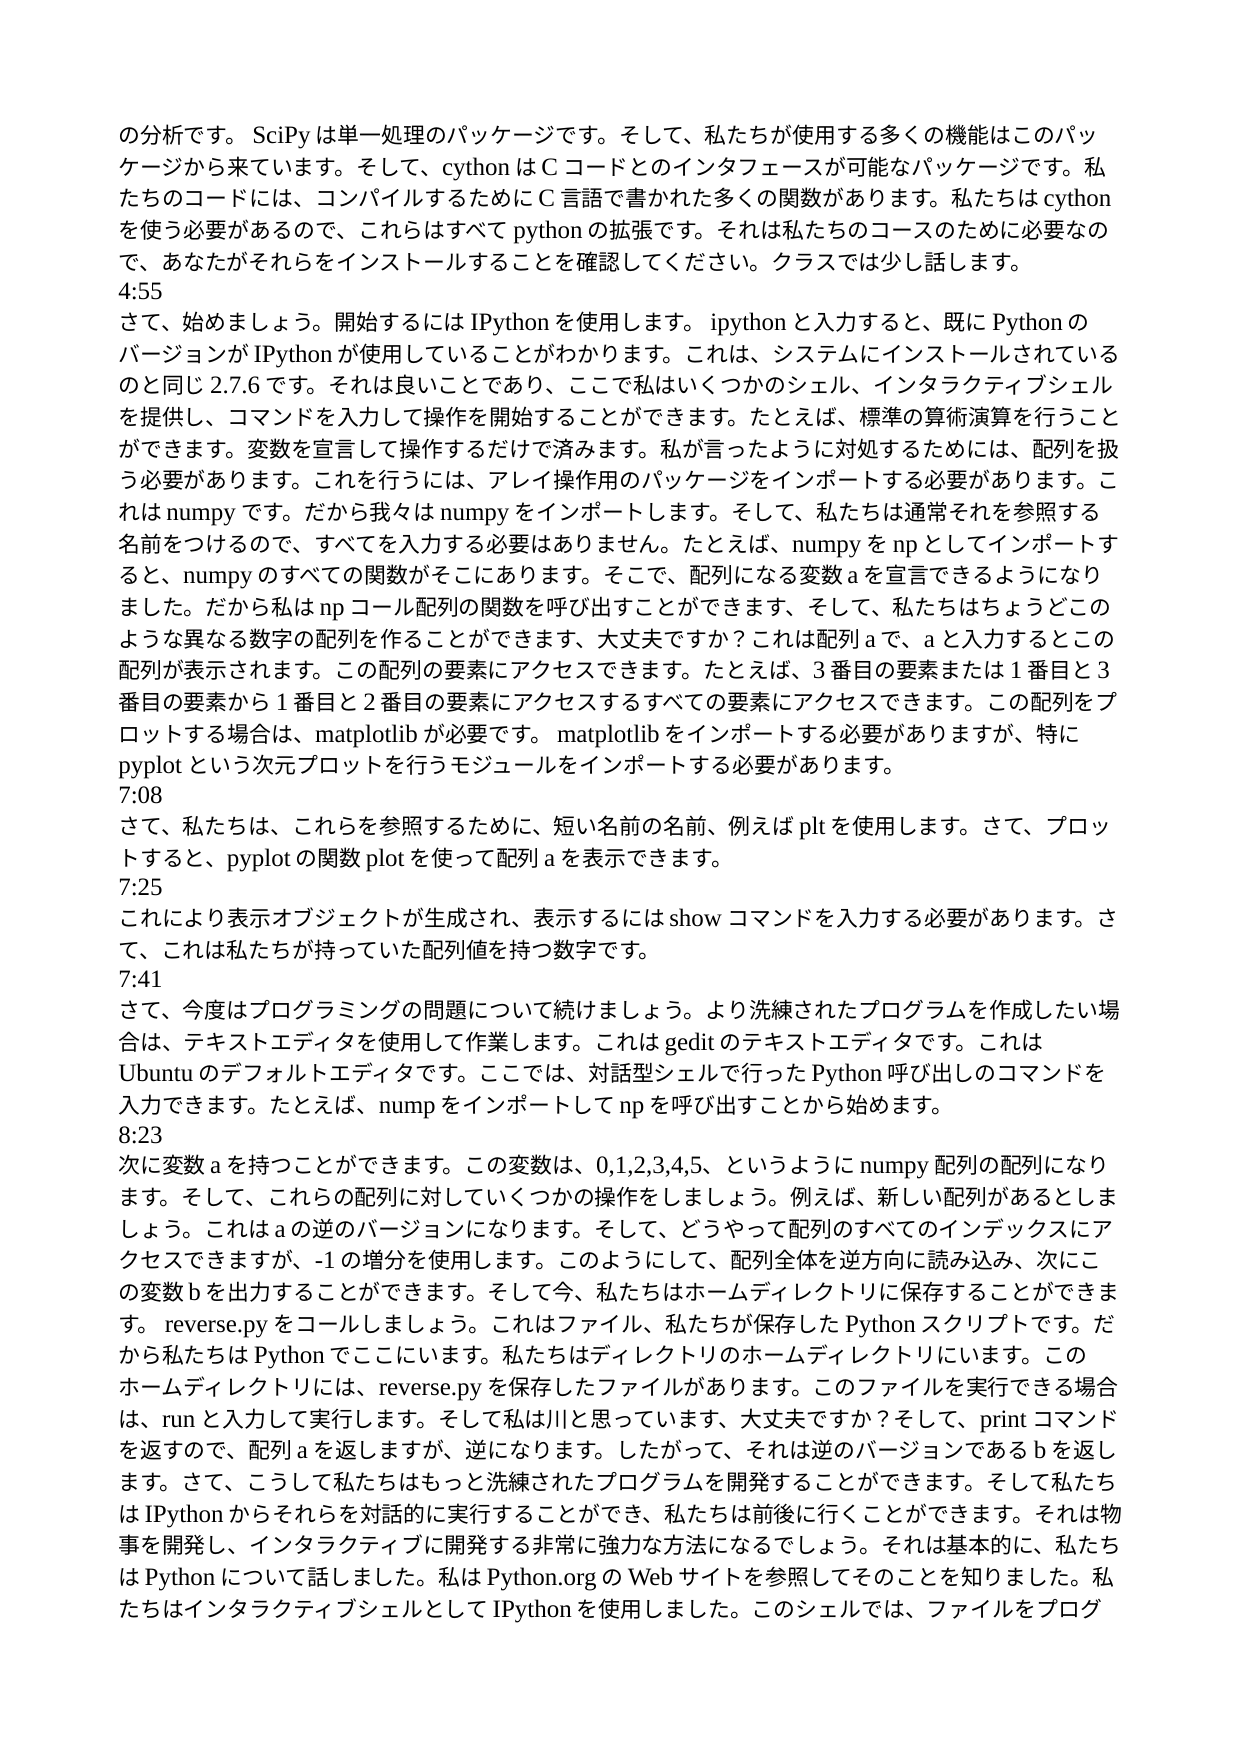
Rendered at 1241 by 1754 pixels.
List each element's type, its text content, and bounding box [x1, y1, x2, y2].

text 7:41 [118, 964, 1122, 993]
text 7:25 [118, 872, 1122, 901]
text 次に変数aを持つことができます。この変数は、0,1,2,3,4,5、というようにnumpy配列の配列になります。そして、これらの配列に対していくつかの操作をしましょう。例えば、新しい配列があるとしましょう。これはaの逆のバージョンになります。そして、どうやって配列のすべてのインデックスにアクセスできますが、-1の増分を使用します。このようにして、配列全体を逆方向に読み込み、次にこの変数bを出力することができます。そして今、私たちはホームディレクトリに保存することができます。 reverse.pyをコールしましょう。これはファイル、私たちが保存したPythonスクリプトです。だから私たちはPythonでここにいます。私たちはディレクトリのホームディレクトリにいます。このホームディレクトリには、reverse.pyを保存したファイルがあります。このファイルを実行できる場合は、runと入力して実行します。そして私は川と思っています、大丈夫ですか？そして、printコマンドを返すので、配列aを返しますが、逆になります。したがって、それは逆のバージョンであるbを返します。さて、こうして私たちはもっと洗練されたプログラムを開発することができます。そして私たちはIPythonからそれらを対話的に実行することができ、私たちは前後に行くことができます。それは物事を開発し、インタラクティブに開発する非常に強力な方法になるでしょう。それは基本的に、私たちはPythonについて話しました。私はPython.orgのWebサイトを参照してそのことを知りました。私たちはインタラクティブシェルとしてIPythonを使用しました。このシェルでは、ファイルをプログ [118, 1148, 1122, 1623]
text これにより表示オブジェクトが生成され、表示するにはshowコマンドを入力する必要があります。さて、これは私たちが持っていた配列値を持つ数字です。 [118, 901, 1122, 964]
text 7:08 [118, 780, 1122, 809]
text さて、今度はプログラミングの問題について続けましょう。より洗練されたプログラムを作成したい場合は、テキストエディタを使用して作業します。これはgeditのテキストエディタです。これはUbuntuのデフォルトエディタです。ここでは、対話型シェルで行ったPython呼び出しのコマンドを入力できます。たとえば、numpをインポートしてnpを呼び出すことから始めます。 [118, 993, 1122, 1120]
text さて、私たちは、これらを参照するために、短い名前の名前、例えばpltを使用します。さて、プロットすると、pyplotの関数plotを使って配列aを表示できます。 [118, 809, 1122, 872]
text 4:55 [118, 276, 1122, 305]
text 8:23 [118, 1120, 1122, 1148]
text さて、始めましょう。開始するにはIPythonを使用します。 ipythonと入力すると、既にPythonのバージョンがIPythonが使用していることがわかります。これは、システムにインストールされているのと同じ2.7.6です。それは良いことであり、ここで私はいくつかのシェル、インタラクティブシェルを提供し、コマンドを入力して操作を開始することができます。たとえば、標準の算術演算を行うことができます。変数を宣言して操作するだけで済みます。私が言ったように対処するためには、配列を扱う必要があります。これを行うには、アレイ操作用のパッケージをインポートする必要があります。これはnumpyです。だから我々はnumpyをインポートします。そして、私たちは通常それを参照する名前をつけるので、すべてを入力する必要はありません。たとえば、numpyをnpとしてインポートすると、numpyのすべての関数がそこにあります。そこで、配列になる変数aを宣言できるようになりました。だから私はnpコール配列の関数を呼び出すことができます、そして、私たちはちょうどこのような異なる数字の配列を作ることができます、大丈夫ですか？これは配列aで、aと入力するとこの配列が表示されます。この配列の要素にアクセスできます。たとえば、3番目の要素または1番目と3番目の要素から1番目と2番目の要素にアクセスするすべての要素にアクセスできます。この配列をプロットする場合は、matplotlibが必要です。 matplotlibをインポートする必要がありますが、特にpyplotという次元プロットを行うモジュールをインポートする必要があります。 [118, 305, 1122, 780]
text の分析です。 SciPyは単一処理のパッケージです。そして、私たちが使用する多くの機能はこのパッケージから来ています。そして、cythonはCコードとのインタフェースが可能なパッケージです。私たちのコードには、コンパイルするためにC言語で書かれた多くの関数があります。私たちはcythonを使う必要があるので、これらはすべてpythonの拡張です。それは私たちのコースのために必要なので、あなたがそれらをインストールすることを確認してください。クラスでは少し話します。 [118, 118, 1122, 276]
